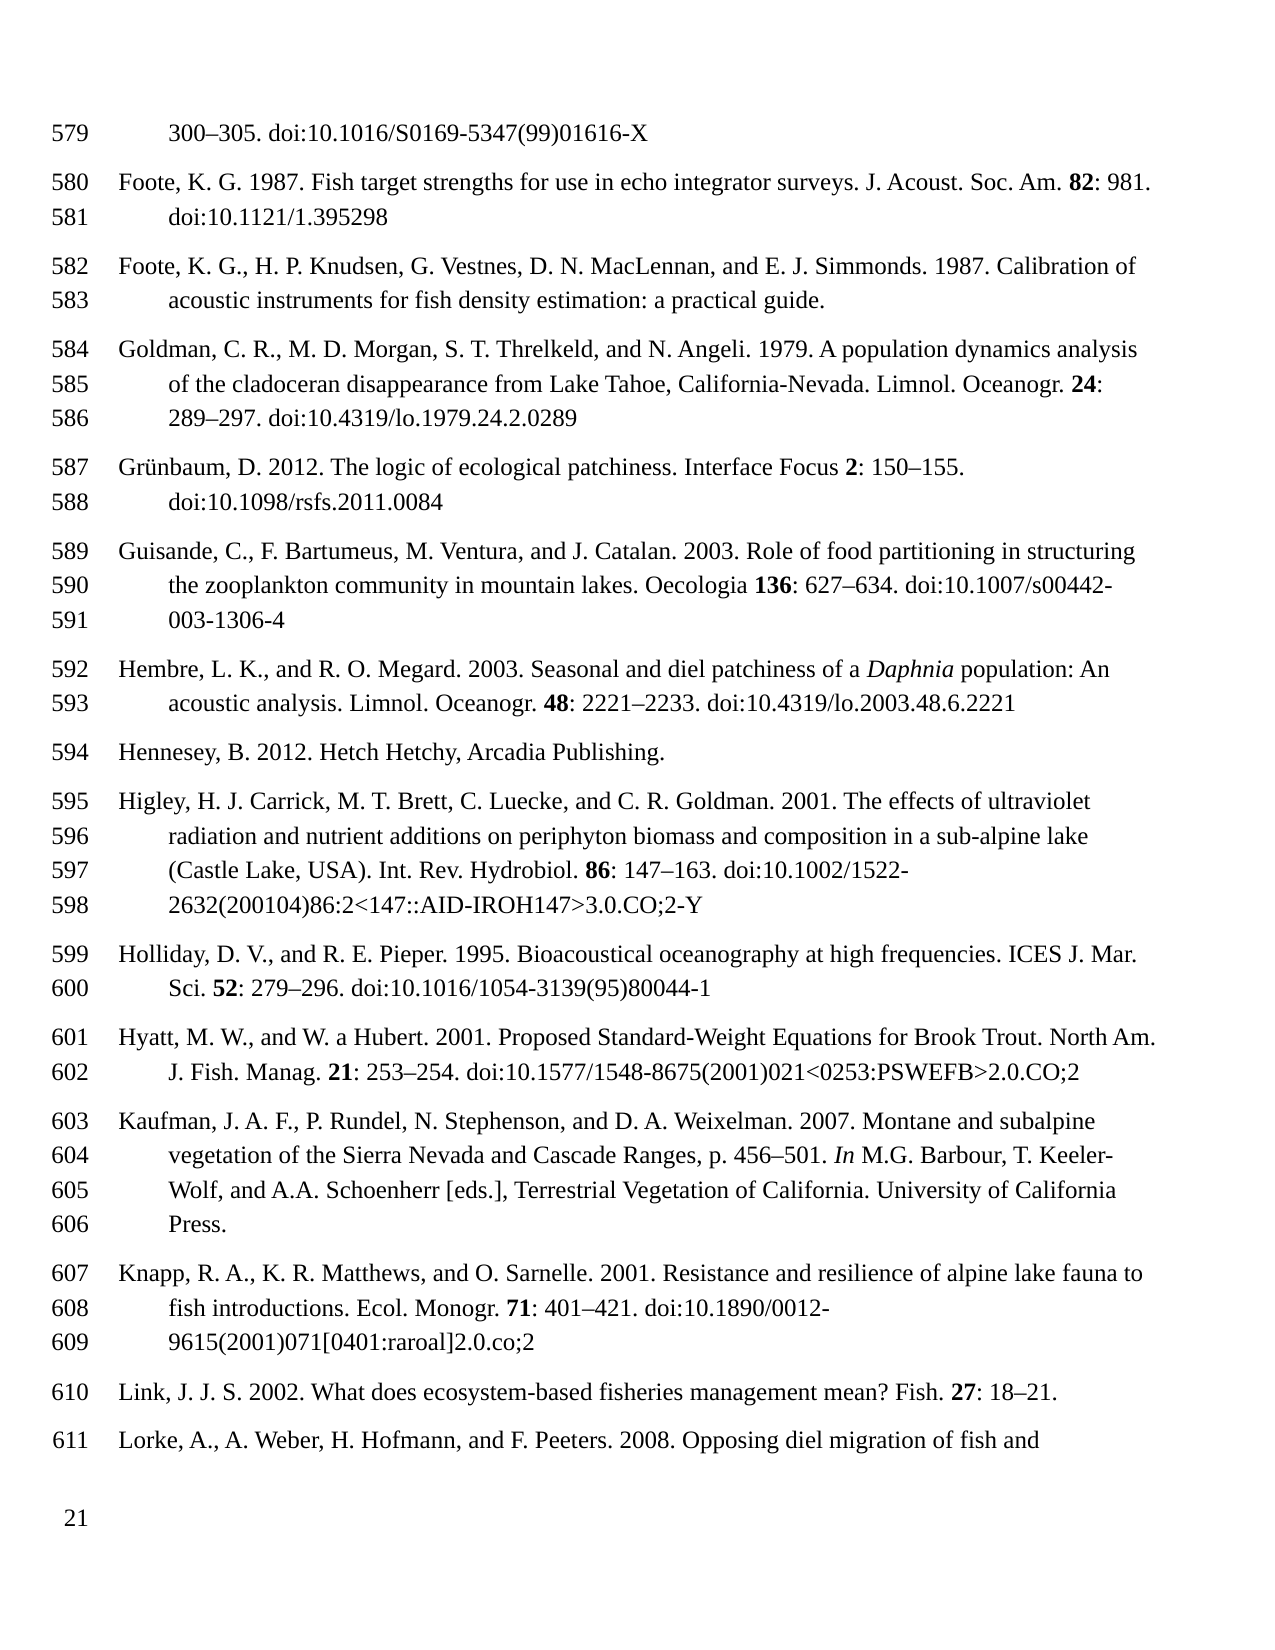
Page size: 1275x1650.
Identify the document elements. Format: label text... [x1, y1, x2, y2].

text Link, J. J. S. 2002. What does ecosystem-based fisheries management mean? Fish. 27: 18–21. [118, 1377, 1157, 1405]
text Kaufman, J. A. F., P. Rundel, N. Stephenson, and D. A. Weixelman. 2007. Montane and subalpine vegetation of the Sierra Nevada and Cascade Ranges, p. 456–501. In M.G. Barbour, T. Keeler-Wolf, and A.A. Schoenherr [eds.], Terrestrial Vegetation of California. University of California Press. [118, 1106, 1157, 1238]
text Hembre, L. K., and R. O. Megard. 2003. Seasonal and diel patchiness of a Daphnia population: An acoustic analysis. Limnol. Oceanogr. 48: 2221–2233. doi:10.4319/lo.2003.48.6.2221 [118, 654, 1157, 717]
text Knapp, R. A., K. R. Matthews, and O. Sarnelle. 2001. Resistance and resilience of alpine lake fauna to fish introductions. Ecol. Monogr. 71: 401–421. doi:10.1890/0012-9615(2001)071[0401:raroal]2.0.co;2 [118, 1258, 1157, 1356]
text Grünbaum, D. 2012. The logic of ecological patchiness. Interface Focus 2: 150–155. doi:10.1098/rsfs.2011.0084 [118, 452, 1157, 516]
text Foote, K. G., H. P. Knudsen, G. Vestnes, D. N. MacLennan, and E. J. Simmonds. 1987. Calibration of acoustic instruments for fish density estimation: a practical guide. [118, 251, 1157, 314]
text Holliday, D. V., and R. E. Pieper. 1995. Bioacoustical oceanography at high frequencies. ICES J. Mar. Sci. 52: 279–296. doi:10.1016/1054-3139(95)80044-1 [118, 939, 1157, 1002]
text Hennesey, B. 2012. Hetch Hetchy, Arcadia Publishing. [118, 737, 1157, 766]
text 300–305. doi:10.1016/S0169-5347(99)01616-X [118, 118, 1157, 147]
text Goldman, C. R., M. D. Morgan, S. T. Threlkeld, and N. Angeli. 1979. A population dynamics analysis of the cladoceran disappearance from Lake Tahoe, California-Nevada. Limnol. Oceanogr. 24: 289–297. doi:10.4319/lo.1979.24.2.0289 [118, 334, 1157, 432]
text Hyatt, M. W., and W. a Hubert. 2001. Proposed Standard-Weight Equations for Brook Trout. North Am. J. Fish. Manag. 21: 253–254. doi:10.1577/1548-8675(2001)021<0253:PSWEFB>2.0.CO;2 [118, 1022, 1157, 1086]
text Lorke, A., A. Weber, H. Hofmann, and F. Peeters. 2008. Opposing diel migration of fish and [118, 1426, 1157, 1454]
text Foote, K. G. 1987. Fish target strengths for use in echo integrator surveys. J. Acoust. Soc. Am. 82: 981. doi:10.1121/1.395298 [118, 167, 1157, 230]
text Higley, H. J. Carrick, M. T. Brett, C. Luecke, and C. R. Goldman. 2001. The effects of ultraviolet radiation and nutrient additions on periphyton biomass and composition in a sub-alpine lake (Castle Lake, USA). Int. Rev. Hydrobiol. 86: 147–163. doi:10.1002/1522-2632(200104)86:2<147::AID-IROH147>3.0.CO;2-Y [118, 786, 1157, 919]
text Guisande, C., F. Bartumeus, M. Ventura, and J. Catalan. 2003. Role of food partitioning in structuring the zooplankton community in mountain lakes. Oecologia 136: 627–634. doi:10.1007/s00442-003-1306-4 [118, 536, 1157, 633]
